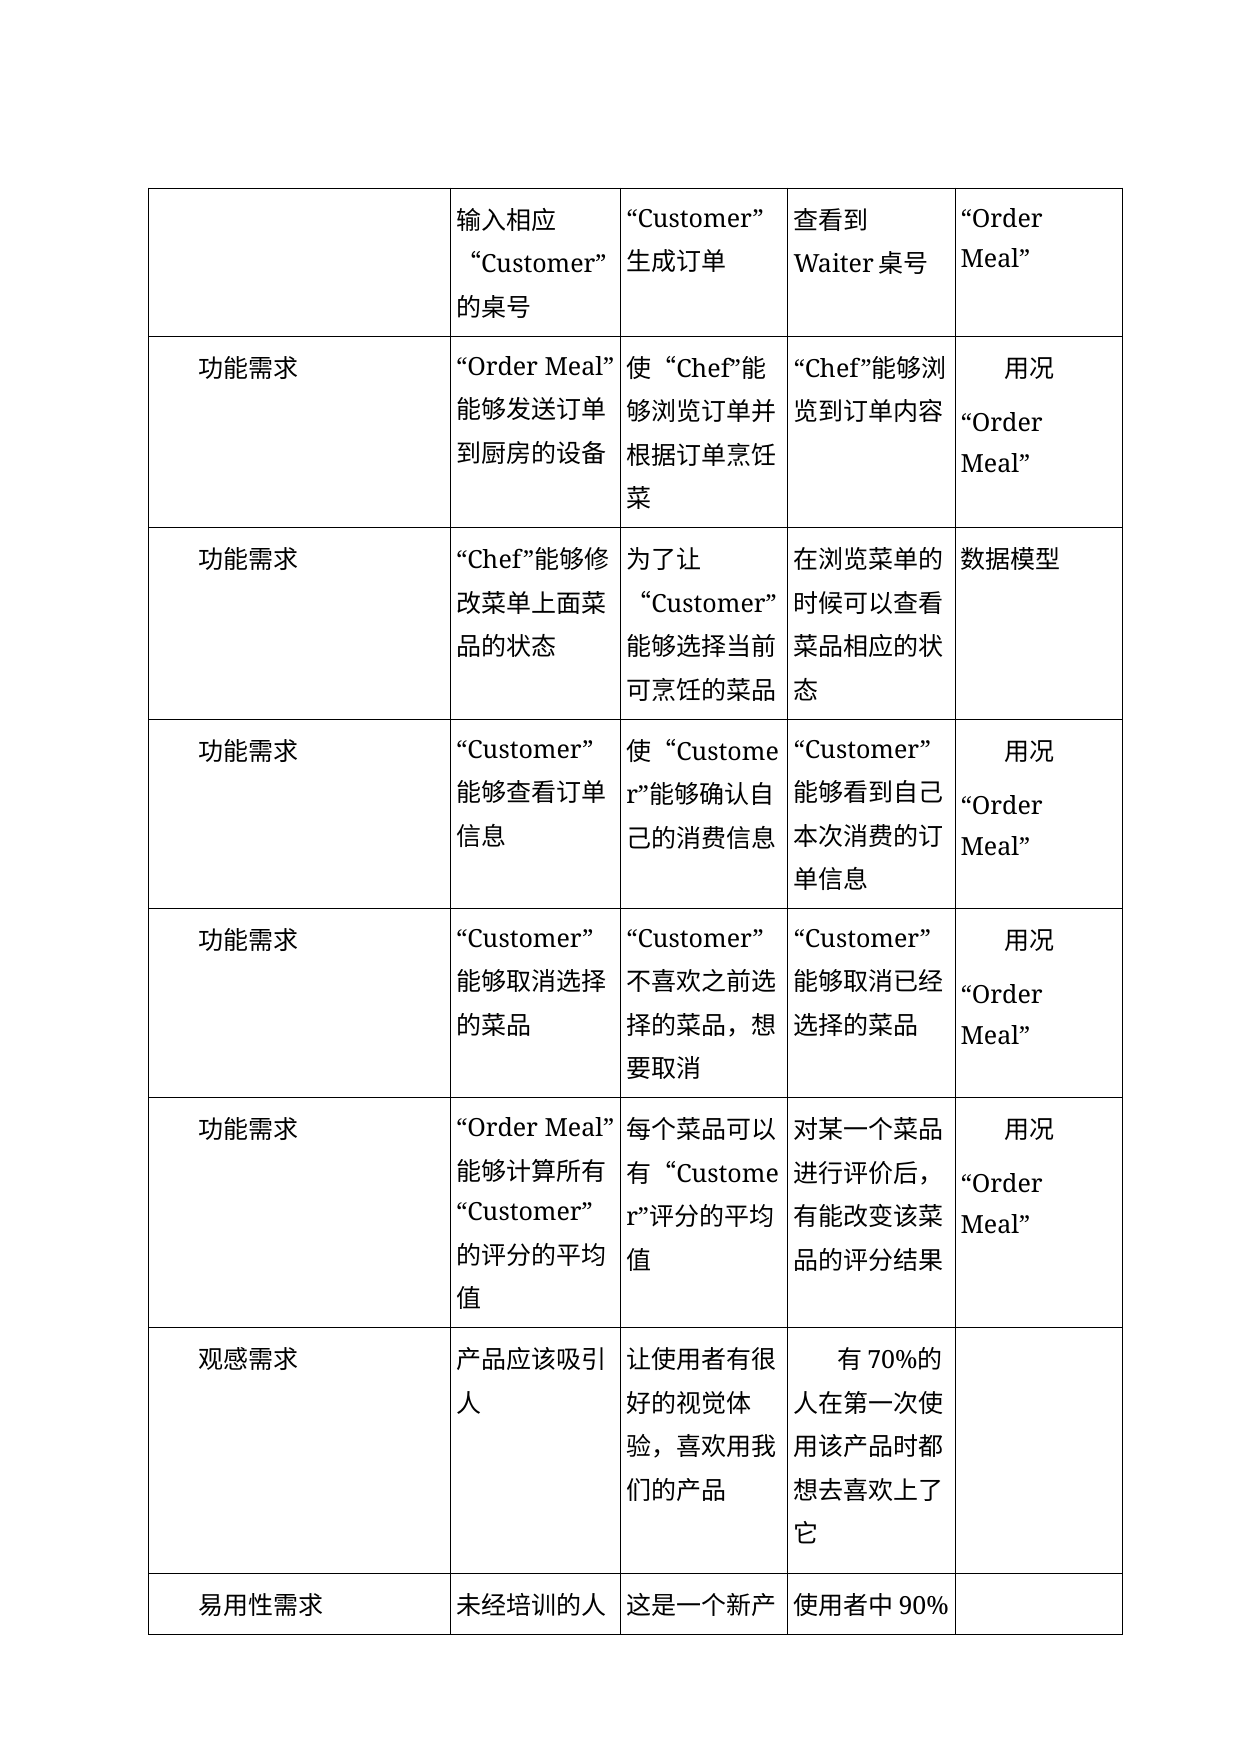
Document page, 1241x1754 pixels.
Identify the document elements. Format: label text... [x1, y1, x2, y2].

table_cell “Customer”能够取消选择的菜品 [451, 909, 620, 1097]
table_cell 用况 “Order Meal” [956, 337, 1122, 527]
table_cell 功能需求 [149, 1098, 450, 1327]
table_cell 易用性需求 [149, 1574, 450, 1634]
table_cell [956, 1574, 1122, 1634]
table_cell 查看到Waiter桌号 [788, 189, 955, 336]
table_cell 功能需求 [149, 528, 450, 718]
table_cell 未经培训的人 [451, 1574, 620, 1634]
table_cell 用况 “Order Meal” [956, 720, 1122, 908]
table_cell “Customer”不喜欢之前选择的菜品，想要取消 [621, 909, 787, 1097]
table_cell 对某一个菜品进行评价后，有能改变该菜品的评分结果 [788, 1098, 955, 1327]
table_cell 功能需求 [149, 909, 450, 1097]
table_cell “Order Meal” [956, 189, 1122, 336]
table_cell 功能需求 [149, 337, 450, 527]
table_cell “Customer”能够看到自己本次消费的订单信息 [788, 720, 955, 908]
table_cell 用况 “Order Meal” [956, 909, 1122, 1097]
table_cell “Order Meal”能够计算所有 “Customer”的评分的平均值 [451, 1098, 620, 1327]
table_cell “Customer”生成订单 [621, 189, 787, 336]
table_cell 使“Chef”能够浏览订单并根据订单烹饪菜 [621, 337, 787, 527]
table_cell 使用者中90% [788, 1574, 955, 1634]
table_cell “Chef”能够浏览到订单内容 [788, 337, 955, 527]
table_cell [956, 1328, 1122, 1573]
table_cell 输入相应“Customer”的桌号 [451, 189, 620, 336]
table_cell 这是一个新产 [621, 1574, 787, 1634]
table_cell 产品应该吸引人 [451, 1328, 620, 1573]
table_cell 每个菜品可以有“Customer”评分的平均值 [621, 1098, 787, 1327]
table_cell 观感需求 [149, 1328, 450, 1573]
table_cell 功能需求 [149, 720, 450, 908]
table_cell “Order Meal”能够发送订单到厨房的设备 [451, 337, 620, 527]
table_cell “Customer”能够取消已经选择的菜品 [788, 909, 955, 1097]
table_cell 使“Customer”能够确认自己的消费信息 [621, 720, 787, 908]
table_cell 为了让“Customer”能够选择当前可烹饪的菜品 [621, 528, 787, 718]
table_cell “Chef”能够修改菜单上面菜品的状态 [451, 528, 620, 718]
table_cell 在浏览菜单的时候可以查看菜品相应的状态 [788, 528, 955, 718]
table_cell 让使用者有很好的视觉体验，喜欢用我们的产品 [621, 1328, 787, 1573]
table_cell [149, 189, 450, 336]
table_cell 用况 “Order Meal” [956, 1098, 1122, 1327]
table_cell 有70%的人在第一次使用该产品时都想去喜欢上了它 [788, 1328, 955, 1573]
table_cell “Customer”能够查看订单信息 [451, 720, 620, 908]
table_cell 数据模型 [956, 528, 1122, 718]
